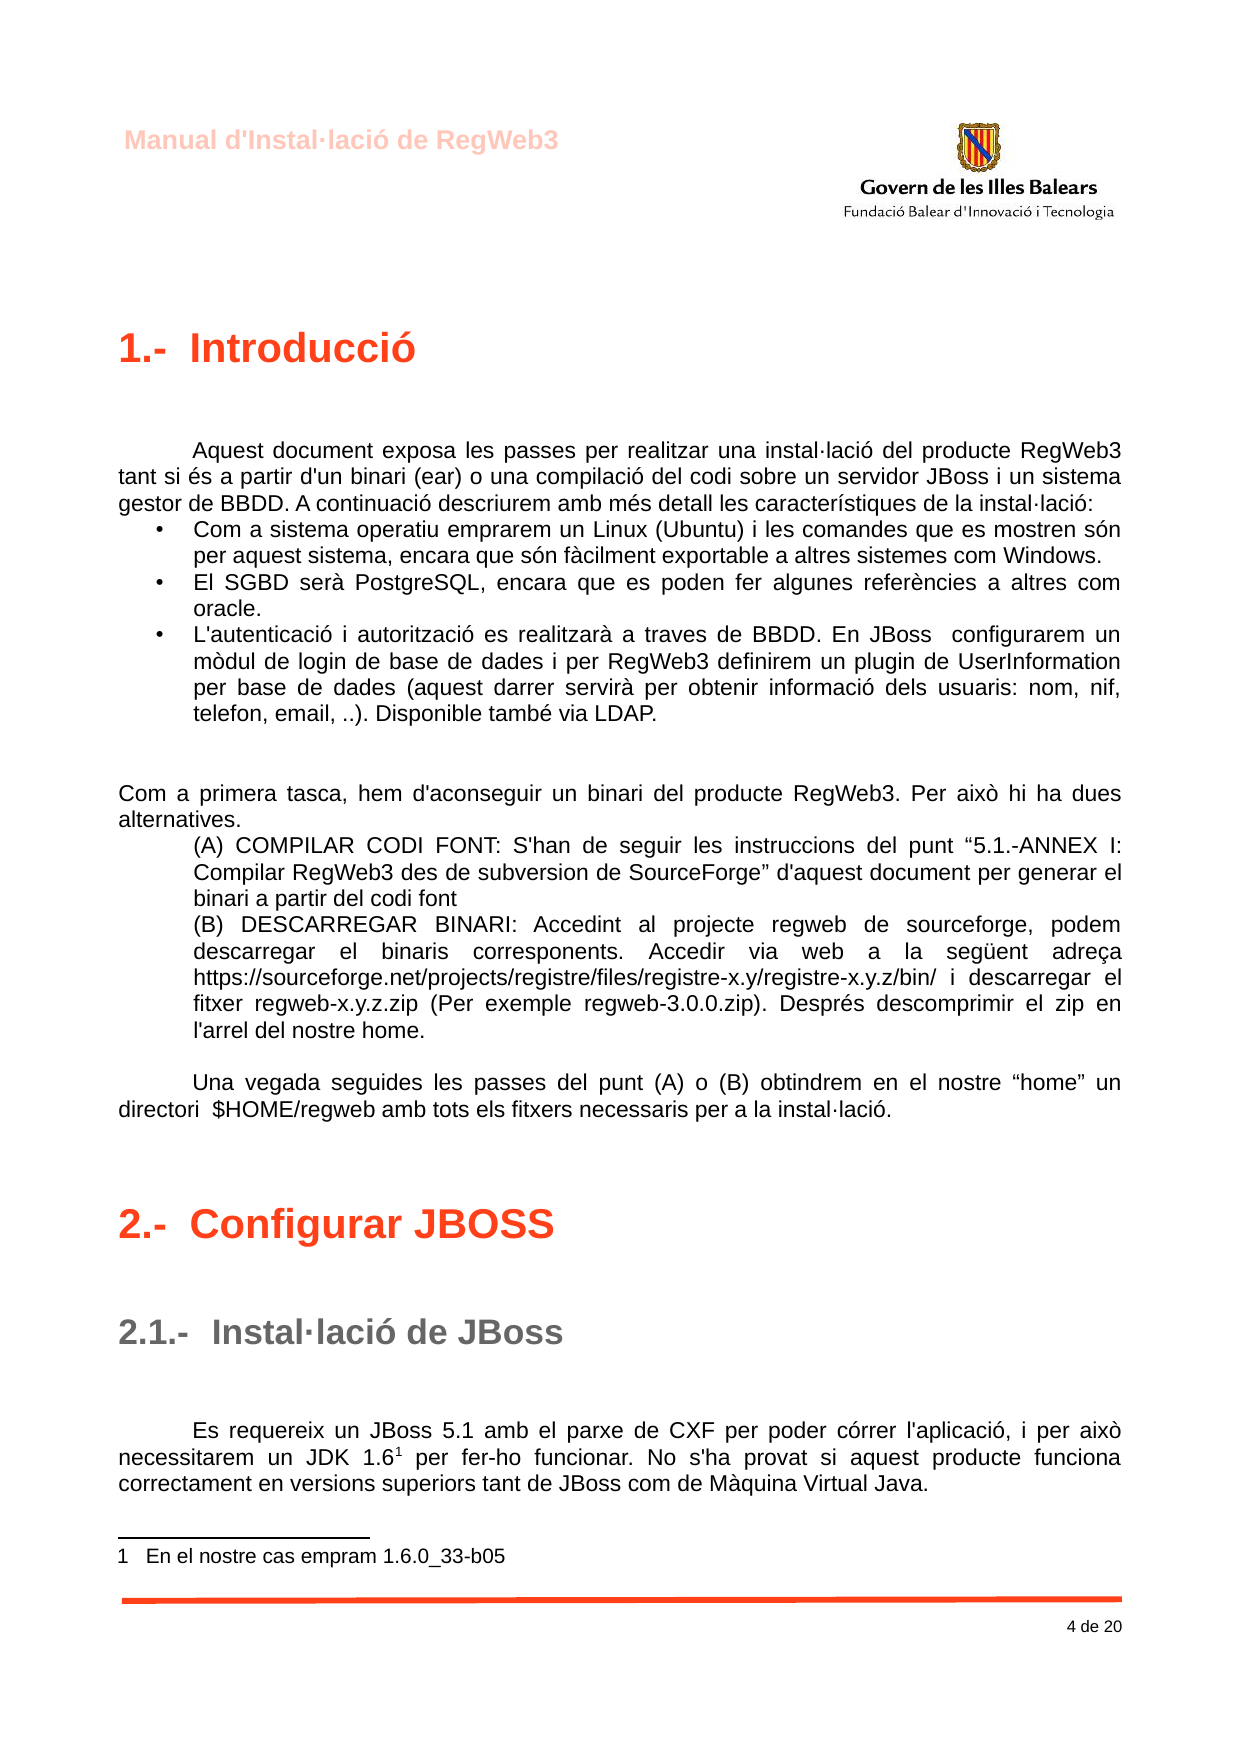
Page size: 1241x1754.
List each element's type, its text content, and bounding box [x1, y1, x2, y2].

text Una vegada seguides les passes del punt (A) o (B) obtindrem en el nostre “home” un directori $HOME/regweb amb tots els fitxers necessaris per a la instal·lació. [118, 1069, 1122, 1122]
text (B) DESCARREGAR BINARI: Accedint al projecte regweb de sourceforge, podem descarregar el binaris corresponents. Accedir via web a la següent adreça https://sourceforge.net/projects/registre/files/registre-x.y/registre-x.y.z/bin/ i descarregar el fitxer regweb-x.y.z.zip (Per exemple regweb-3.0.0.zip). Després descomprimir el zip en l'arrel del nostre home. [193, 911, 1122, 1043]
subtitle Introducció [118, 324, 1122, 372]
list L'autenticació i autorització es realitzarà a traves de BBDD. En JBoss configurarem un mòdul de login de base de dades i per RegWeb3 definirem un plugin de UserInformation per base de dades (aquest darrer servirà per obtenir informació dels usuaris: nom, nif, telefon, email, ..). Disponible també via LDAP. [156, 621, 1122, 727]
subtitle Instal·lació de JBoss [118, 1312, 1122, 1352]
picture [840, 123, 1117, 220]
text Com a primera tasca, hem d'aconseguir un binari del producte RegWeb3. Per això hi ha dues alternatives. [118, 779, 1122, 832]
text (A) COMPILAR CODI FONT: S'han de seguir les instruccions del punt “5.1.-ANNEX I: Compilar RegWeb3 des de subversion de SourceForge” d'aquest document per generar el binari a partir del codi font [193, 832, 1122, 911]
text Es requereix un JBoss 5.1 amb el parxe de CXF per poder córrer l'aplicació, i per això necessitarem un JDK 1.6 per fer-ho funcionar. No s'ha provat si aquest producte funciona correctament en versions superiors tant de JBoss com de Màquina Virtual Java. [118, 1417, 1122, 1497]
text En el nostre cas empram 1.6.0_33-b05 [117, 1544, 1122, 1568]
text Aquest document exposa les passes per realitzar una instal·lació del producte RegWeb3 tant si és a partir d'un binari (ear) o una compilació del codi sobre un servidor JBoss i un sistema gestor de BBDD. A continuació descriurem amb més detall les característiques de la instal·lació: [118, 437, 1122, 516]
list Com a sistema operatiu emprarem un Linux (Ubuntu) i les comandes que es mostren són per aquest sistema, encara que són fàcilment exportable a altres sistemes com Windows. [156, 516, 1122, 569]
list El SGBD serà PostgreSQL, encara que es poden fer algunes referències a altres com oracle. [156, 569, 1122, 621]
subtitle Configurar JBOSS [118, 1200, 1122, 1248]
